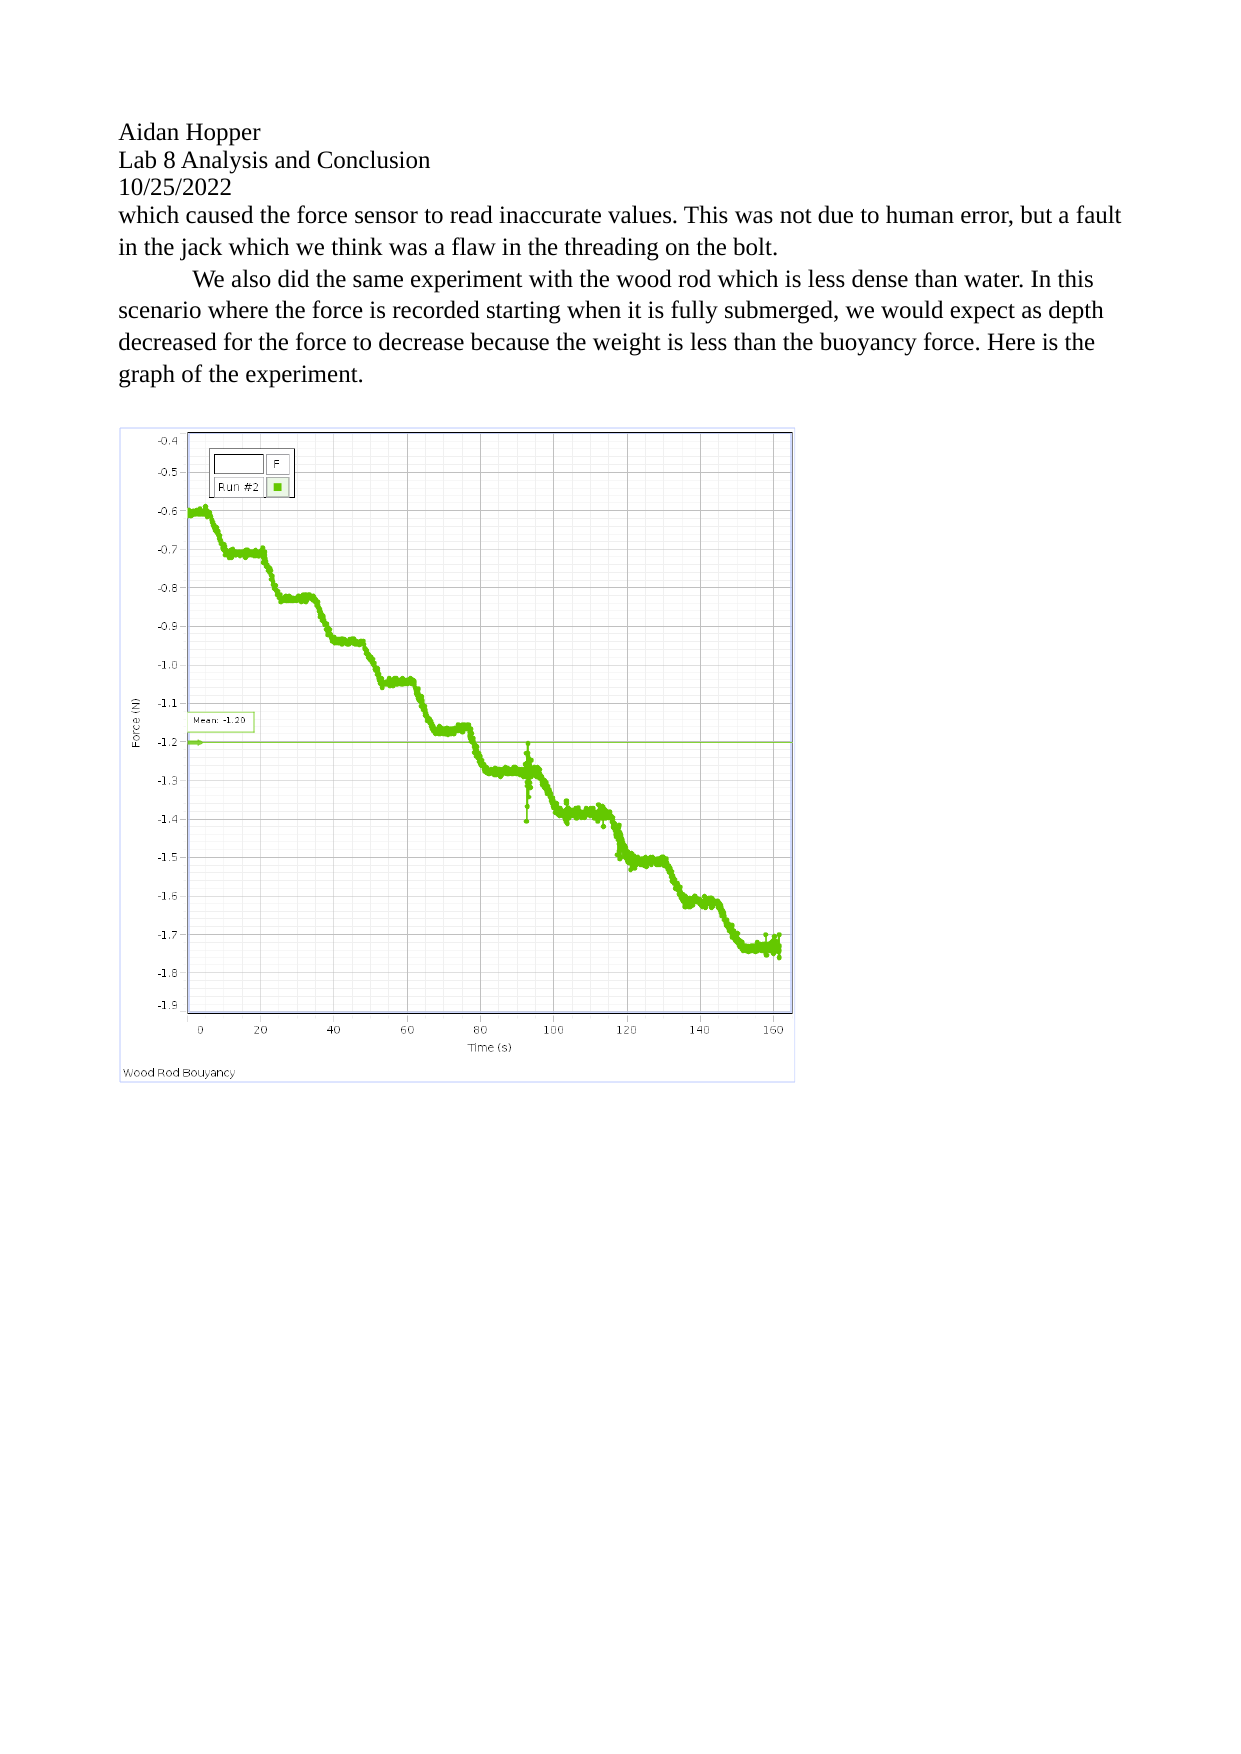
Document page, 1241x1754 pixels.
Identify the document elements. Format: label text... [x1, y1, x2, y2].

picture [118, 423, 796, 1084]
text We also did the same experiment with the wood rod which is less dense than water. In this scenario where the force is recorded starting when it is fully submerged, we would expect as depth decreased for the force to decrease because the weight is less than the buoyancy force. Here is the graph of the experiment. [118, 265, 1122, 388]
text which caused the force sensor to read inaccurate values. This was not due to human error, but a fault in the jack which we think was a flaw in the threading on the bolt. [118, 201, 1122, 261]
